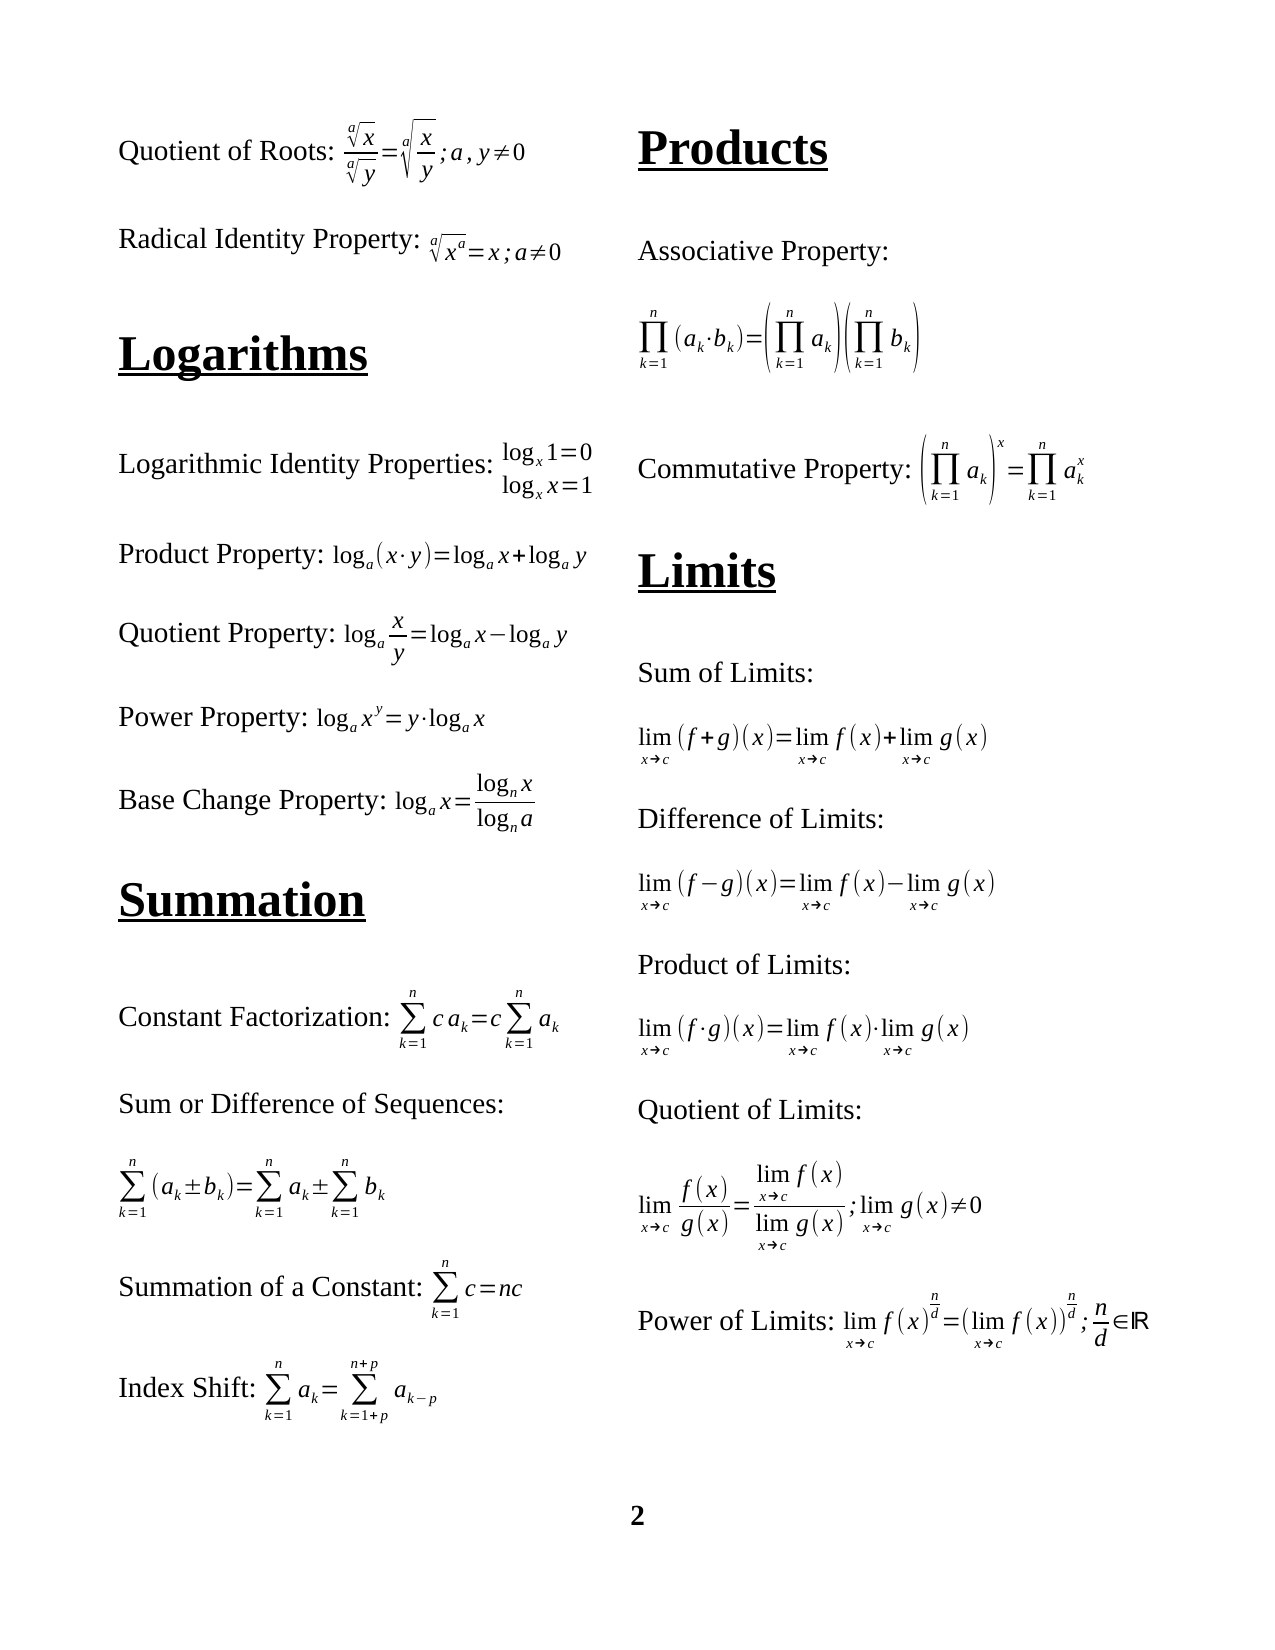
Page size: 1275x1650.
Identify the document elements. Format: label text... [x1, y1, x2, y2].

text Commutative Property: [637, 432, 1157, 507]
text Radical Identity Property: Logarithms [118, 221, 637, 381]
text Logarithmic Identity Properties: [118, 438, 637, 503]
text Quotient of Roots: [118, 118, 637, 187]
text Quotient Property: [118, 606, 637, 666]
text Quotient of Limits: [637, 1092, 1157, 1253]
text Difference of Limits: [637, 801, 1157, 913]
text Summation [118, 869, 637, 927]
text Sum of Limits: [637, 656, 1157, 768]
text Limits [637, 541, 1157, 598]
text Base Change Property: [118, 769, 637, 836]
text Product Property: [118, 536, 637, 573]
text Summation of a Constant: [118, 1254, 637, 1322]
text Power of Limits: [637, 1287, 1157, 1352]
text Associative Property: [637, 233, 1157, 375]
text Power Property: [118, 699, 637, 736]
text Index Shift: [118, 1356, 637, 1423]
text Product of Limits: [637, 947, 1157, 1059]
text Sum or Difference of Sequences: [118, 1086, 637, 1221]
text Constant Factorization: [118, 984, 637, 1052]
text Products [637, 118, 1157, 176]
